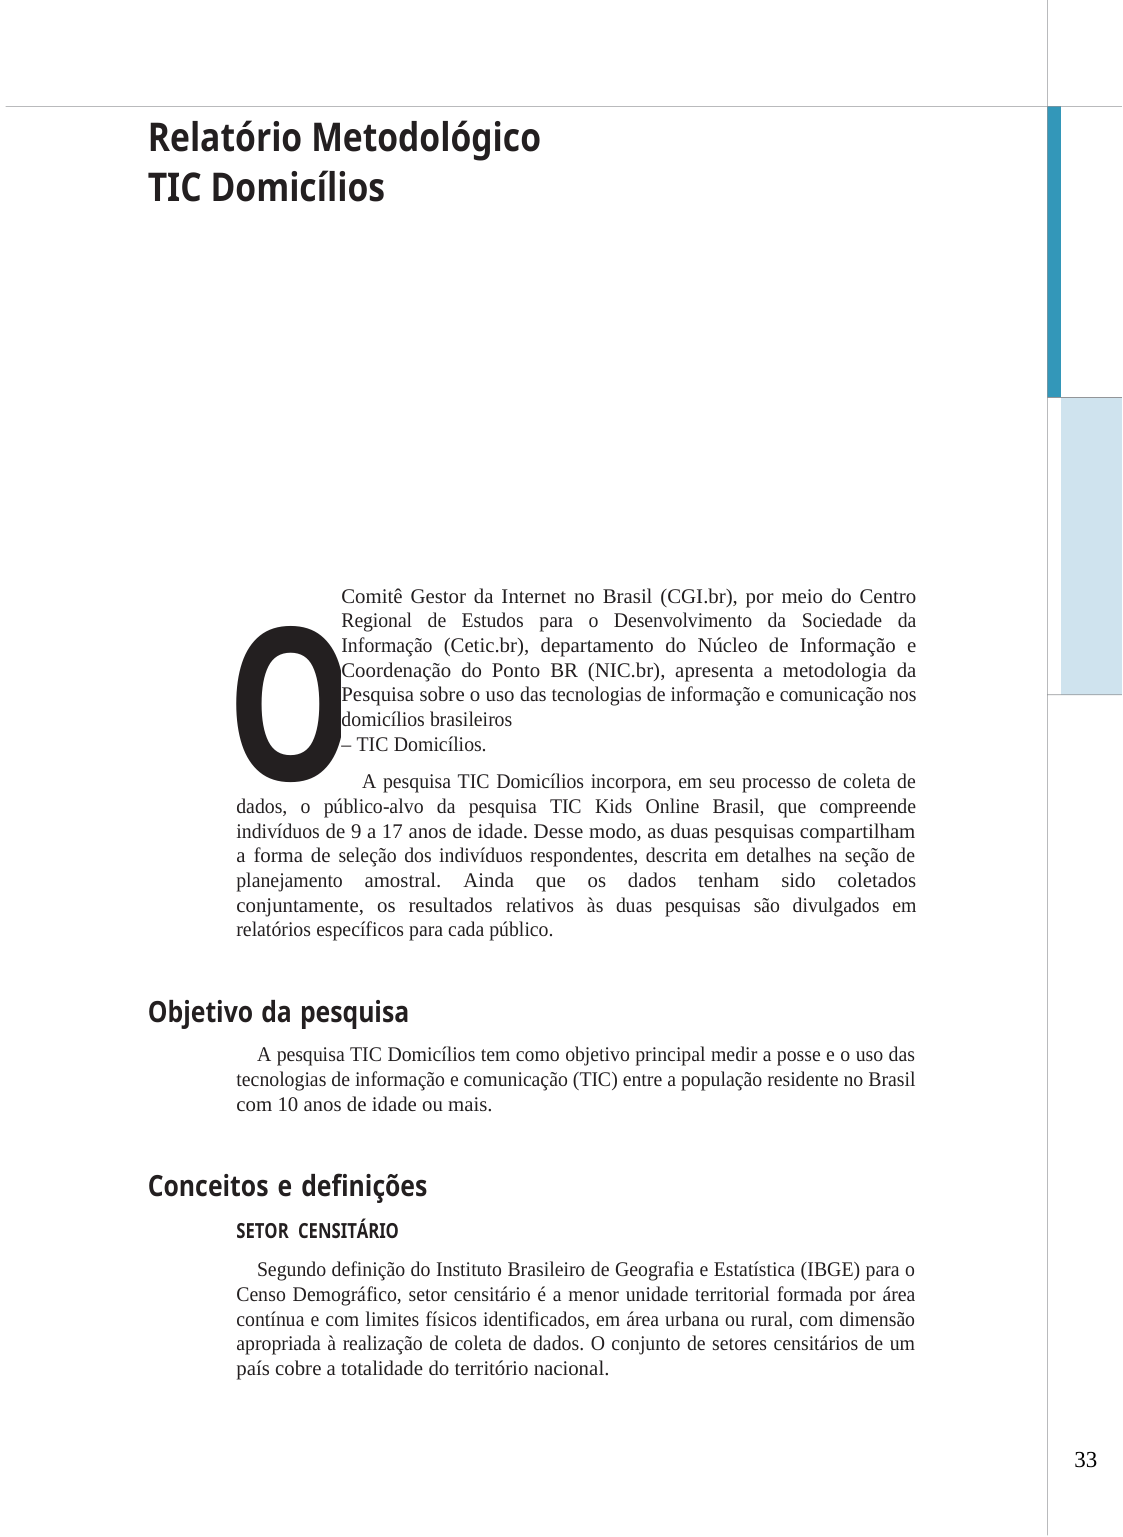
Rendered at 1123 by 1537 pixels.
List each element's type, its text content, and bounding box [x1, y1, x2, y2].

text – TIC Domicílios. [341, 732, 987, 756]
subtitle Objetivo da pesquisa [148, 991, 987, 1031]
text Comitê Gestor da Internet no Brasil (CGI.br), por meio do Centro Regional de Estudos para o Desenvolvimento da Sociedade da Informação (Cetic.br), departamento do Núcleo de Informação e Coordenação do Ponto BR (NIC.br), apresenta a metodologia da Pesquisa sobre o uso das tecnologias de informação e comunicação nos domicílios brasileiros [341, 584, 917, 731]
subtitle SETOR CENSITÁRIO [236, 1216, 987, 1244]
text Segundo definição do Instituto Brasileiro de Geografia e Estatística (IBGE) para o Censo Demográfico, setor censitário é a menor unidade territorial formada por área contínua e com limites físicos identificados, em área urbana ou rural, com dimensão apropriada à realização de coleta de dados. O conjunto de setores censitários de um país cobre a totalidade do território nacional. [236, 1257, 917, 1380]
text A pesquisa TIC Domicílios incorpora, em seu processo de coleta de dados, o público-alvo da pesquisa TIC Kids Online Brasil, que compreende indivíduos de 9 a 17 anos de idade. Desse modo, as duas pesquisas compartilham a forma de seleção dos indivíduos respondentes, descrita em detalhes na seção de planejamento amostral. Ainda que os dados tenham sido coletados conjuntamente, os resultados relativos às duas pesquisas são divulgados em relatórios específicos para cada público. [236, 769, 917, 941]
text Relatório Metodológico TIC Domicílios [148, 111, 557, 213]
subtitle Conceitos e definições [148, 1165, 987, 1205]
text O [227, 553, 340, 807]
text A pesquisa TIC Domicílios tem como objetivo principal medir a posse e o uso das tecnologias de informação e comunicação (TIC) entre a população residente no Brasil com 10 anos de idade ou mais. [236, 1042, 917, 1116]
